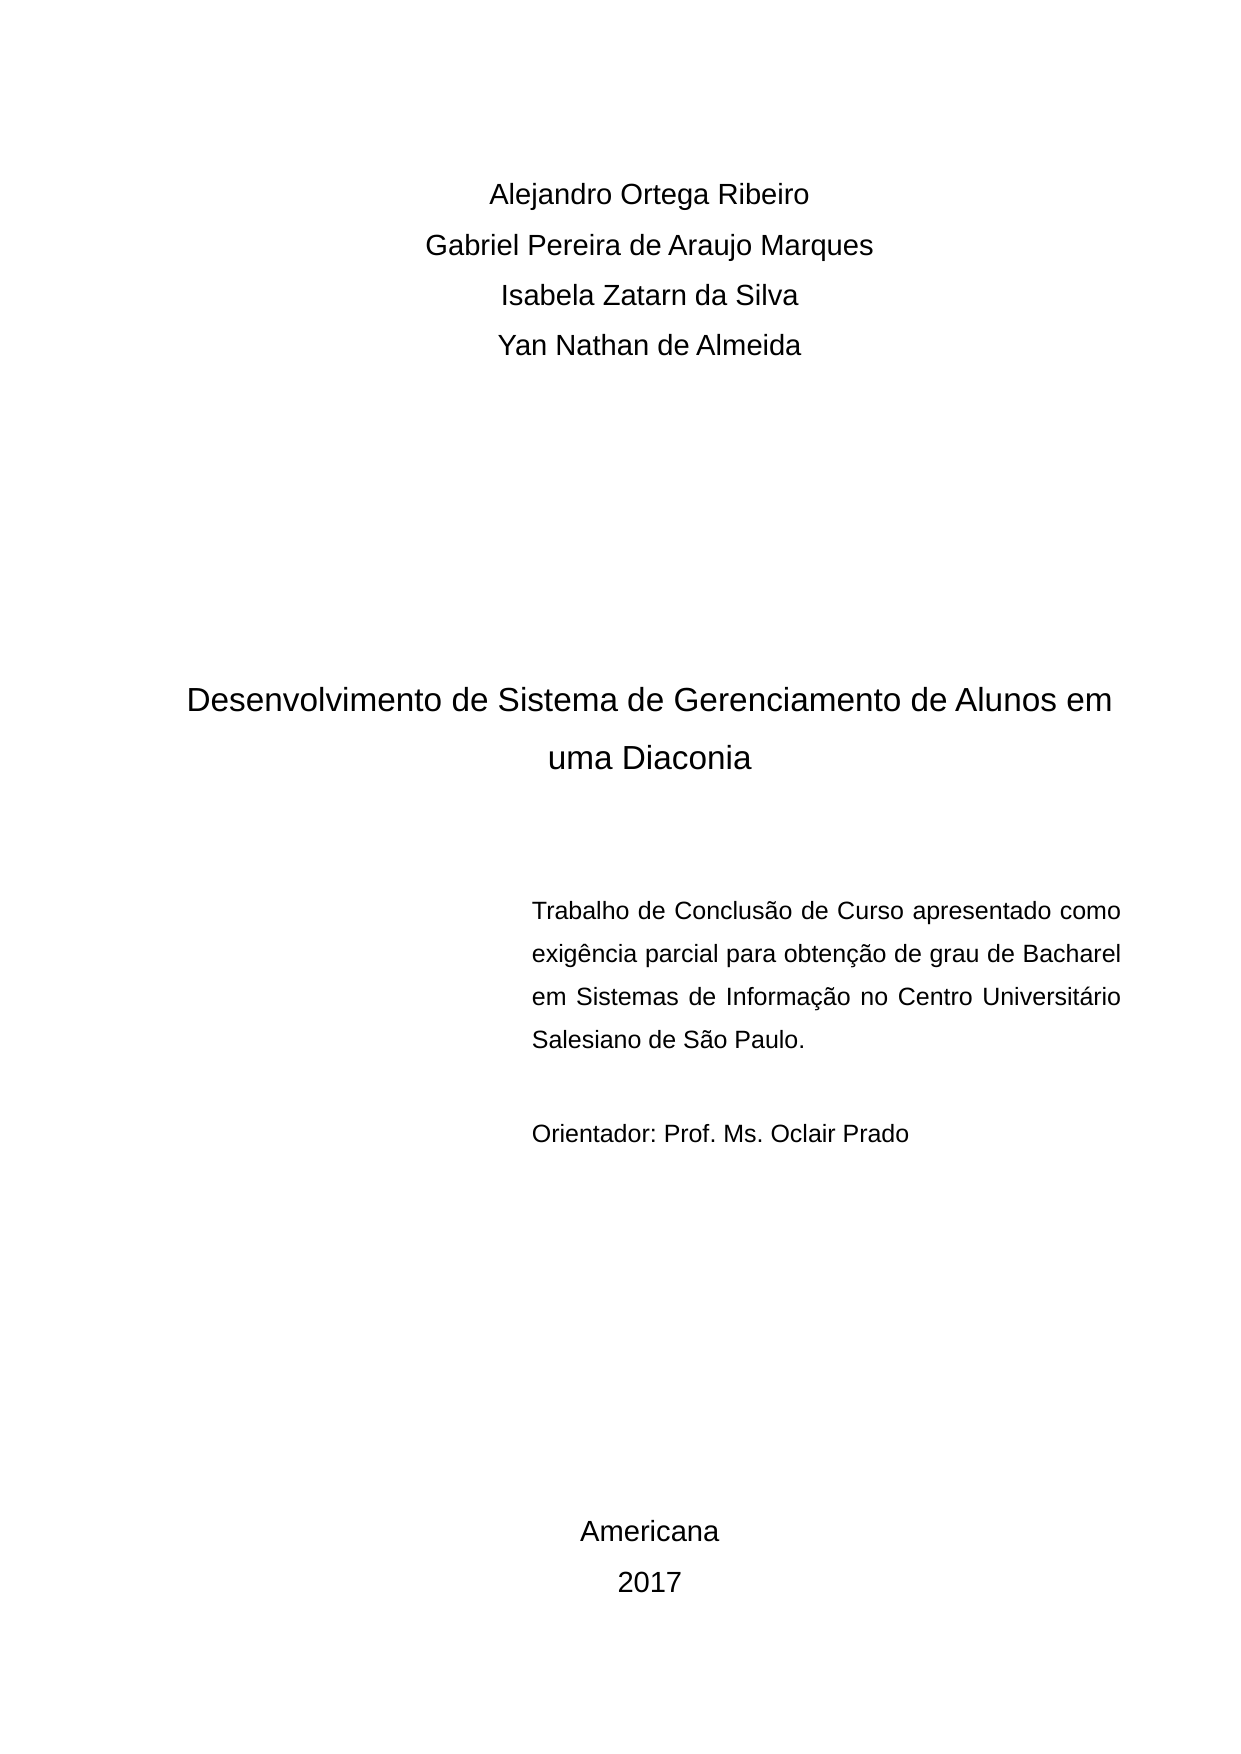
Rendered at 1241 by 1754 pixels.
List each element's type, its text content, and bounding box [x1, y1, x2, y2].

text Americana [177, 1514, 1122, 1548]
text Isabela Zatarn da Silva [177, 278, 1122, 311]
text Gabriel Pereira de Araujo Marques [177, 227, 1122, 261]
text Alejandro Ortega Ribeiro [177, 177, 1122, 211]
text Orientador: Prof. Ms. Oclair Prado [532, 1119, 1122, 1148]
text Desenvolvimento de Sistema de Gerenciamento de Alunos em uma Diaconia [177, 680, 1122, 776]
text Yan Nathan de Almeida [177, 328, 1122, 362]
text Trabalho de Conclusão de Curso apresentado como exigência parcial para obtenção de grau de Bacharel em Sistemas de Informação no Centro Universitário Salesiano de São Paulo. [532, 896, 1122, 1054]
text 2017 [177, 1564, 1122, 1598]
